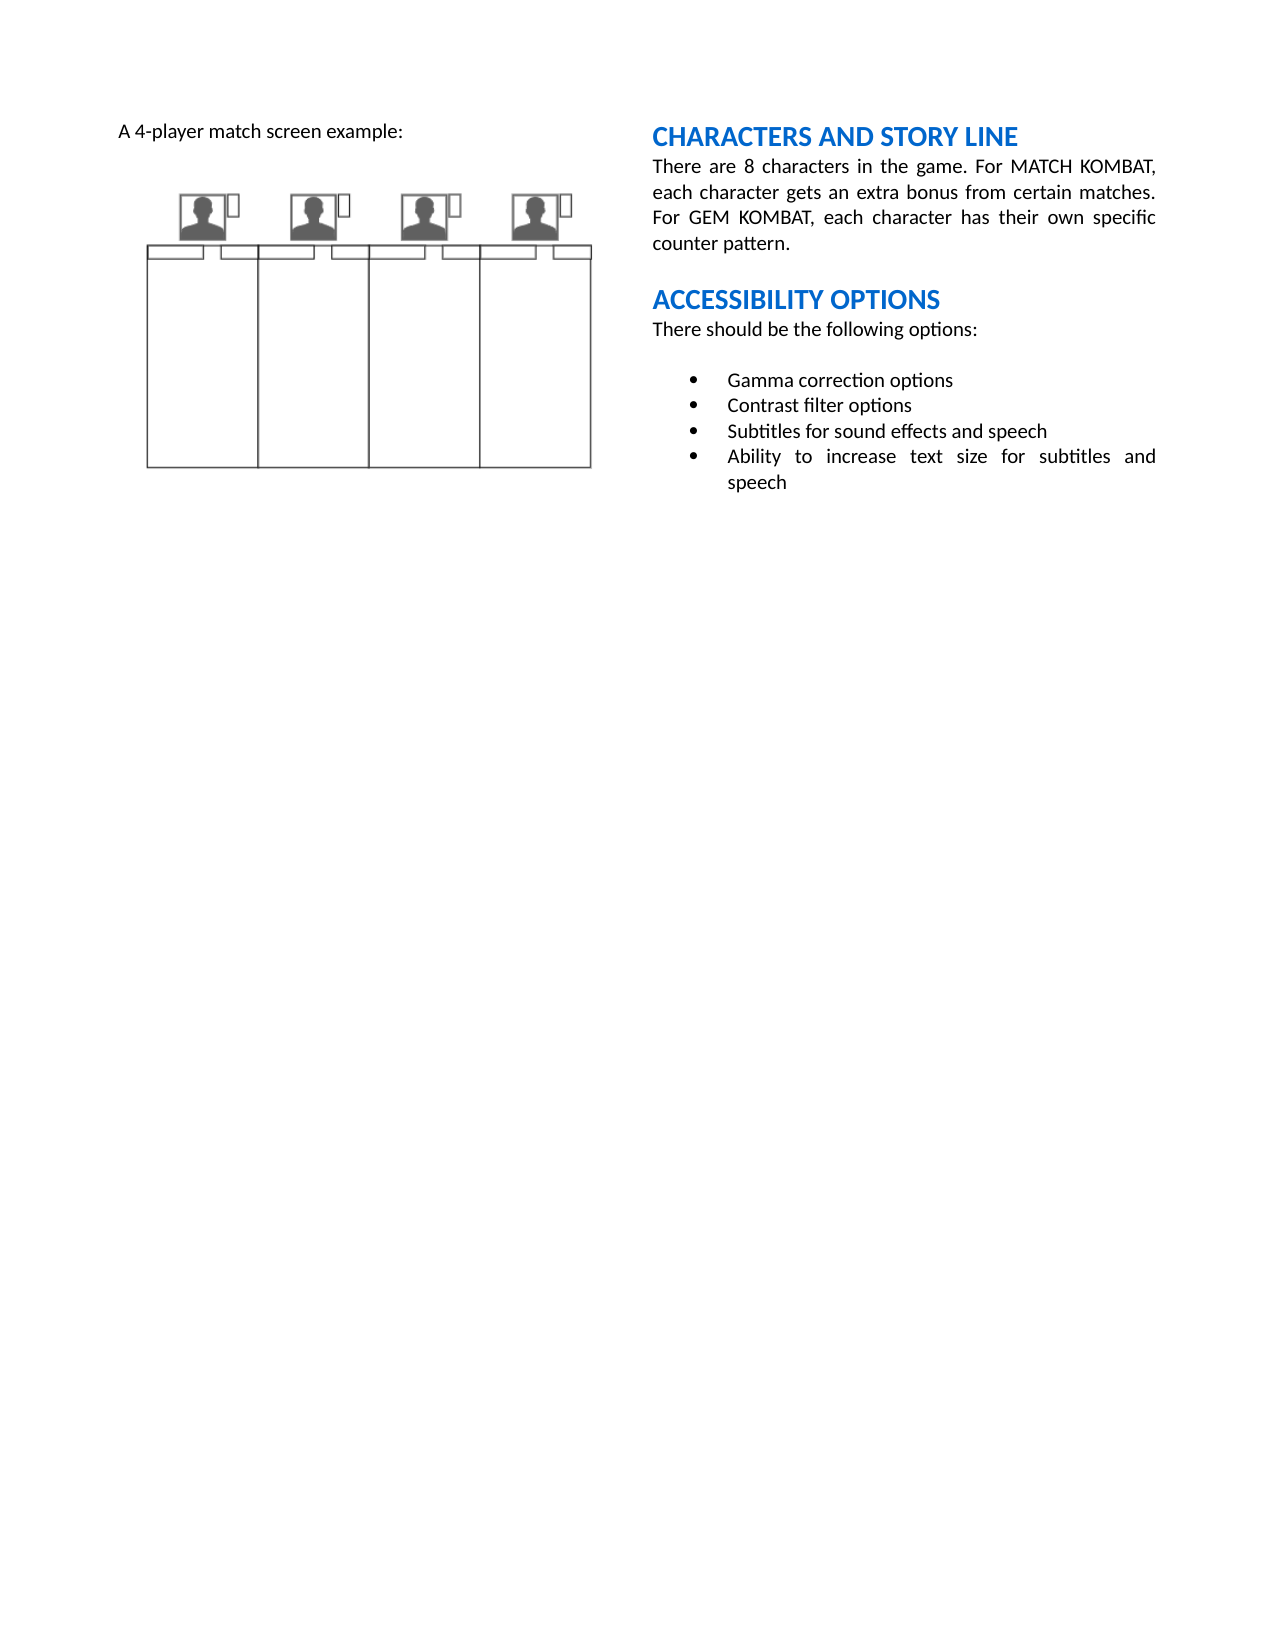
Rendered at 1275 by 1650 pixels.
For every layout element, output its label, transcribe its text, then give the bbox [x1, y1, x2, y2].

text A 4-player match screen example: [118, 118, 622, 143]
picture [118, 168, 623, 510]
list Contrast filter options [690, 393, 1157, 418]
list Ability to increase text size for subtitles and speech [690, 443, 1157, 494]
list Gamma correction options [690, 367, 1157, 393]
text There should be the following options: [652, 316, 1157, 342]
text There are 8 characters in the game. For MATCH KOMBAT, each character gets an extra bonus from certain matches. For GEM KOMBAT, each character has their own specific counter pattern. [652, 154, 1157, 255]
text Characters and Story line [652, 118, 1157, 154]
list Subtitles for sound effects and speech [690, 418, 1157, 443]
text Accessibility Options [652, 281, 1157, 316]
